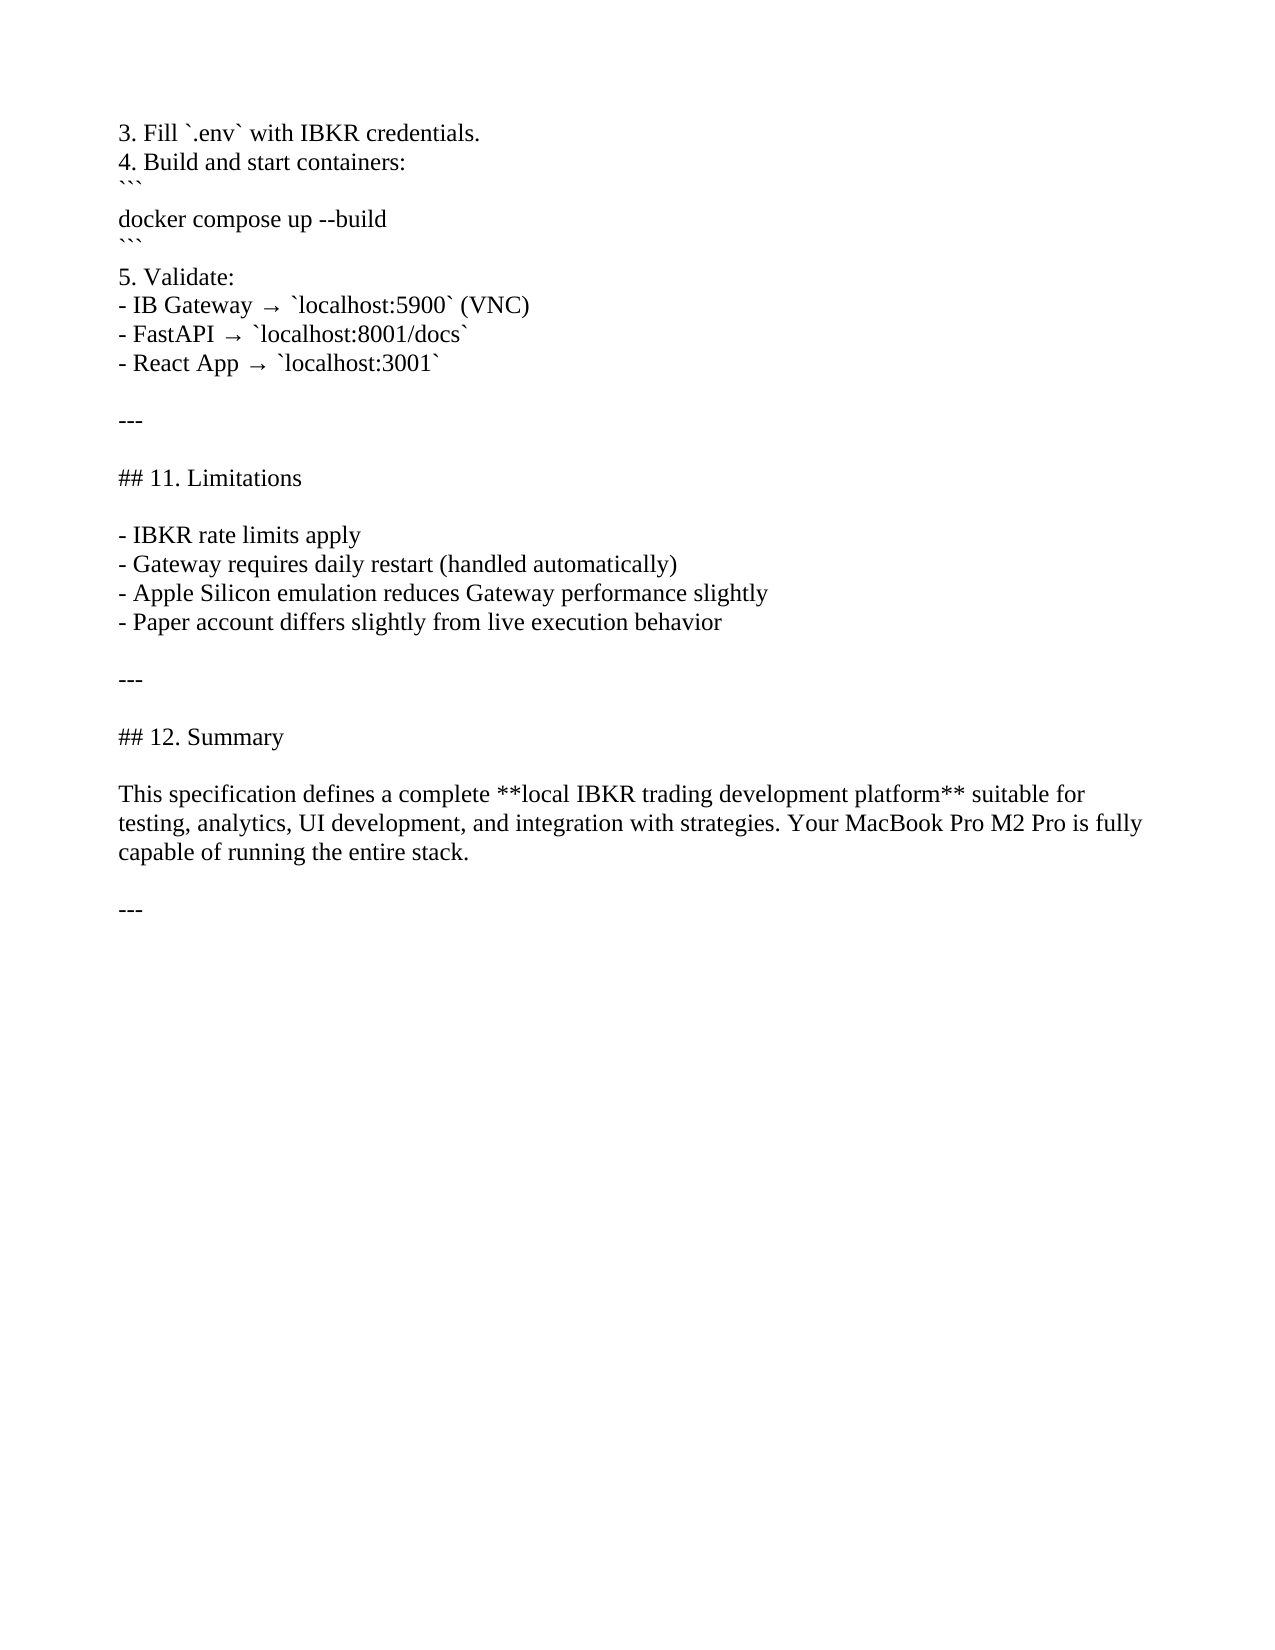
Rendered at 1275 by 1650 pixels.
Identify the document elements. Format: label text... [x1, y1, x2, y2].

text 4. Build and start containers: [118, 147, 1157, 176]
text - Gateway requires daily restart (handled automatically) [118, 549, 1157, 578]
text ``` [118, 176, 1157, 204]
text - React App → `localhost:3001` [118, 348, 1157, 377]
text 5. Validate: [118, 262, 1157, 291]
text --- [118, 664, 1157, 693]
text ## 11. Limitations [118, 463, 1157, 492]
text - Apple Silicon emulation reduces Gateway performance slightly [118, 578, 1157, 607]
text ``` [118, 233, 1157, 262]
text --- [118, 894, 1157, 923]
text - IBKR rate limits apply [118, 521, 1157, 549]
text - FastAPI → `localhost:8001/docs` [118, 319, 1157, 348]
text 3. Fill `.env` with IBKR credentials. [118, 118, 1157, 147]
text - Paper account differs slightly from live execution behavior [118, 607, 1157, 636]
text docker compose up --build [118, 204, 1157, 233]
text --- [118, 406, 1157, 434]
text ## 12. Summary [118, 722, 1157, 751]
text - IB Gateway → `localhost:5900` (VNC) [118, 291, 1157, 319]
text This specification defines a complete **local IBKR trading development platform** suitable for testing, analytics, UI development, and integration with strategies. Your MacBook Pro M2 Pro is fully capable of running the entire stack. [118, 779, 1157, 866]
